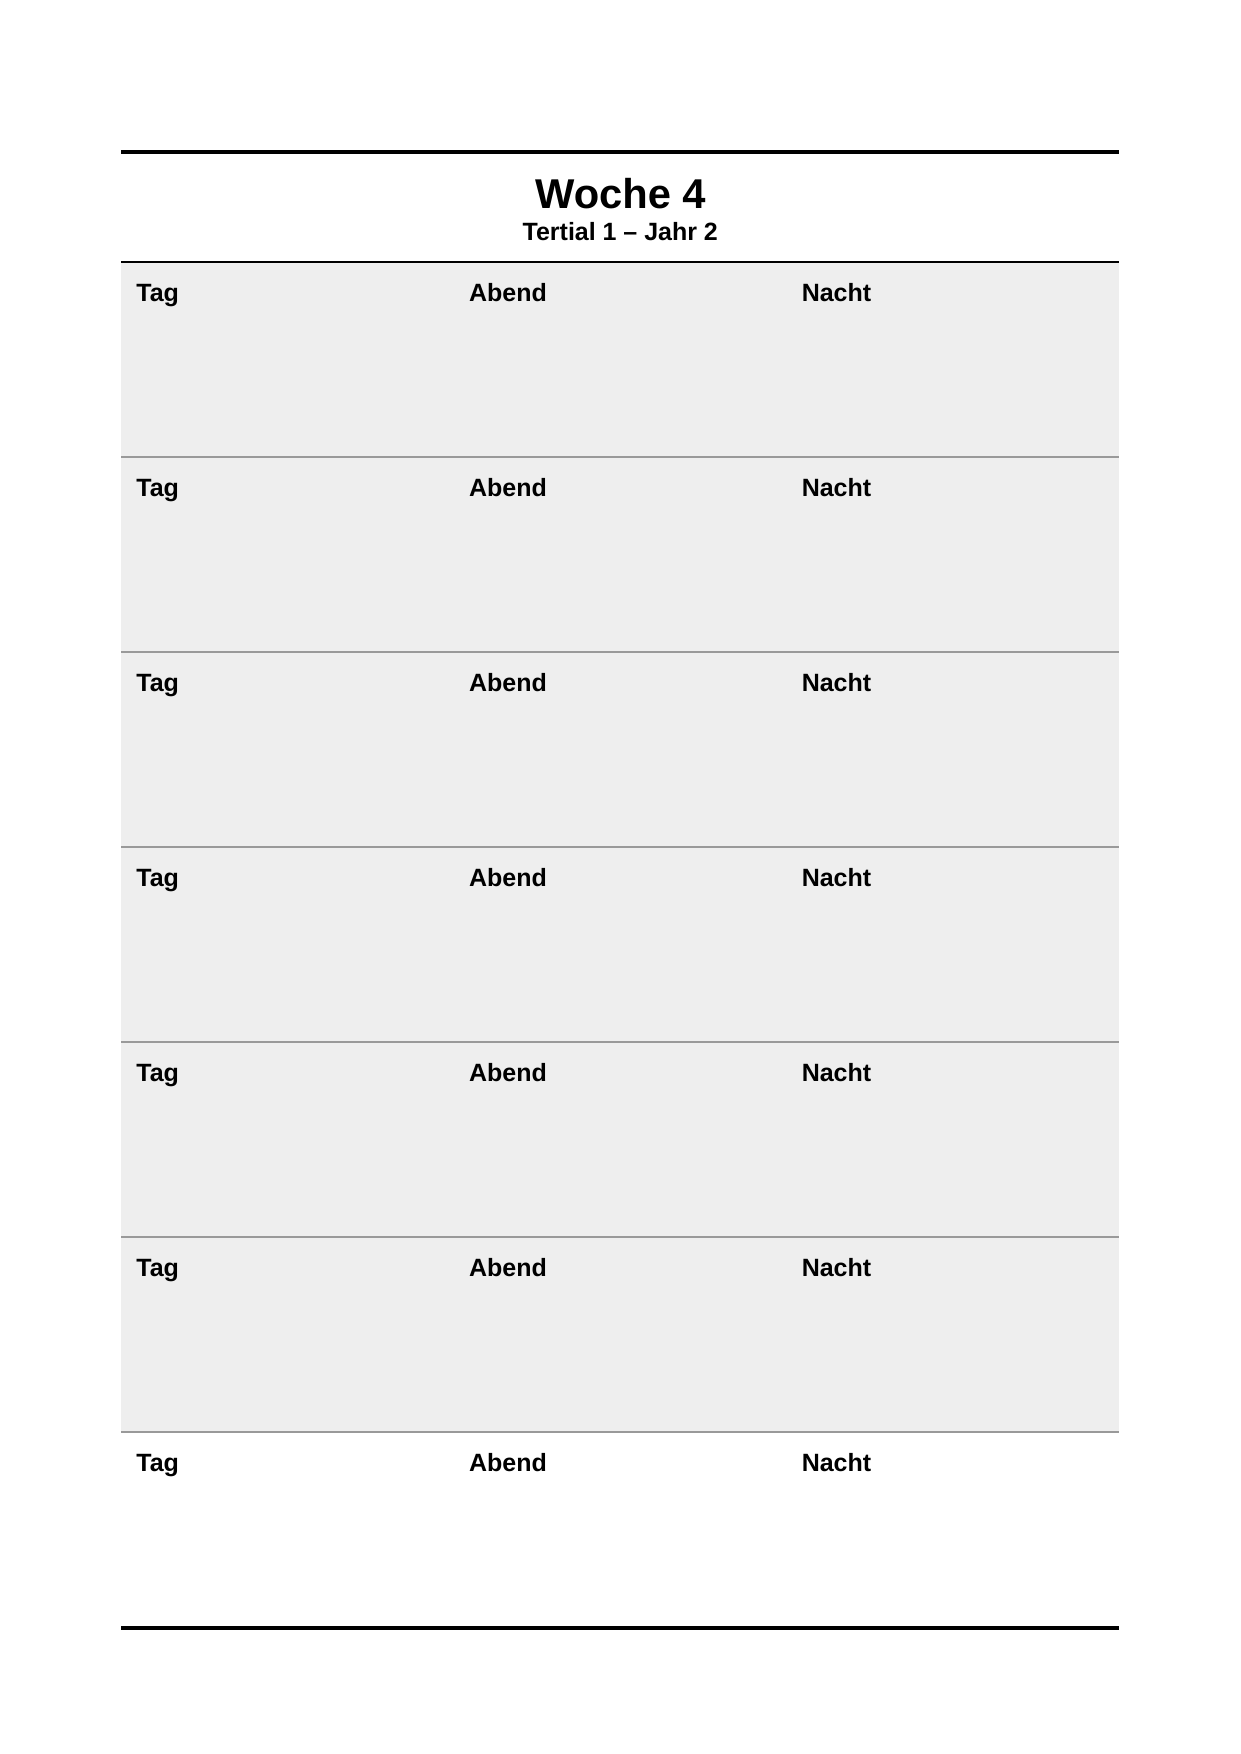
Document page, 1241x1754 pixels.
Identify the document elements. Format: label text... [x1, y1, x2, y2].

table_cell Abend [454, 1433, 787, 1626]
table_cell Nacht [787, 653, 1119, 846]
table_cell Nacht [787, 1043, 1119, 1236]
table_cell Abend [454, 848, 787, 1041]
table_cell Nacht [787, 1238, 1119, 1431]
table_cell Nacht [787, 1433, 1119, 1626]
table_cell Tag [121, 1433, 454, 1626]
table_cell Tag [121, 1043, 454, 1236]
table_header Woche 4 Tertial 1 – Jahr 2 [121, 154, 1119, 261]
table_cell Tag [121, 1238, 454, 1431]
table_cell Abend [454, 458, 787, 651]
table_cell Abend [454, 1043, 787, 1236]
table_cell Abend [454, 653, 787, 846]
table_cell Nacht [787, 848, 1119, 1041]
table_cell Tag [121, 458, 454, 651]
table_cell Nacht [787, 458, 1119, 651]
table_cell Abend [454, 1238, 787, 1431]
table_cell Tag [121, 848, 454, 1041]
table_cell Tag [121, 653, 454, 846]
table_cell Abend [454, 263, 787, 456]
table_cell Nacht [787, 263, 1119, 456]
table_cell Tag [121, 263, 454, 456]
